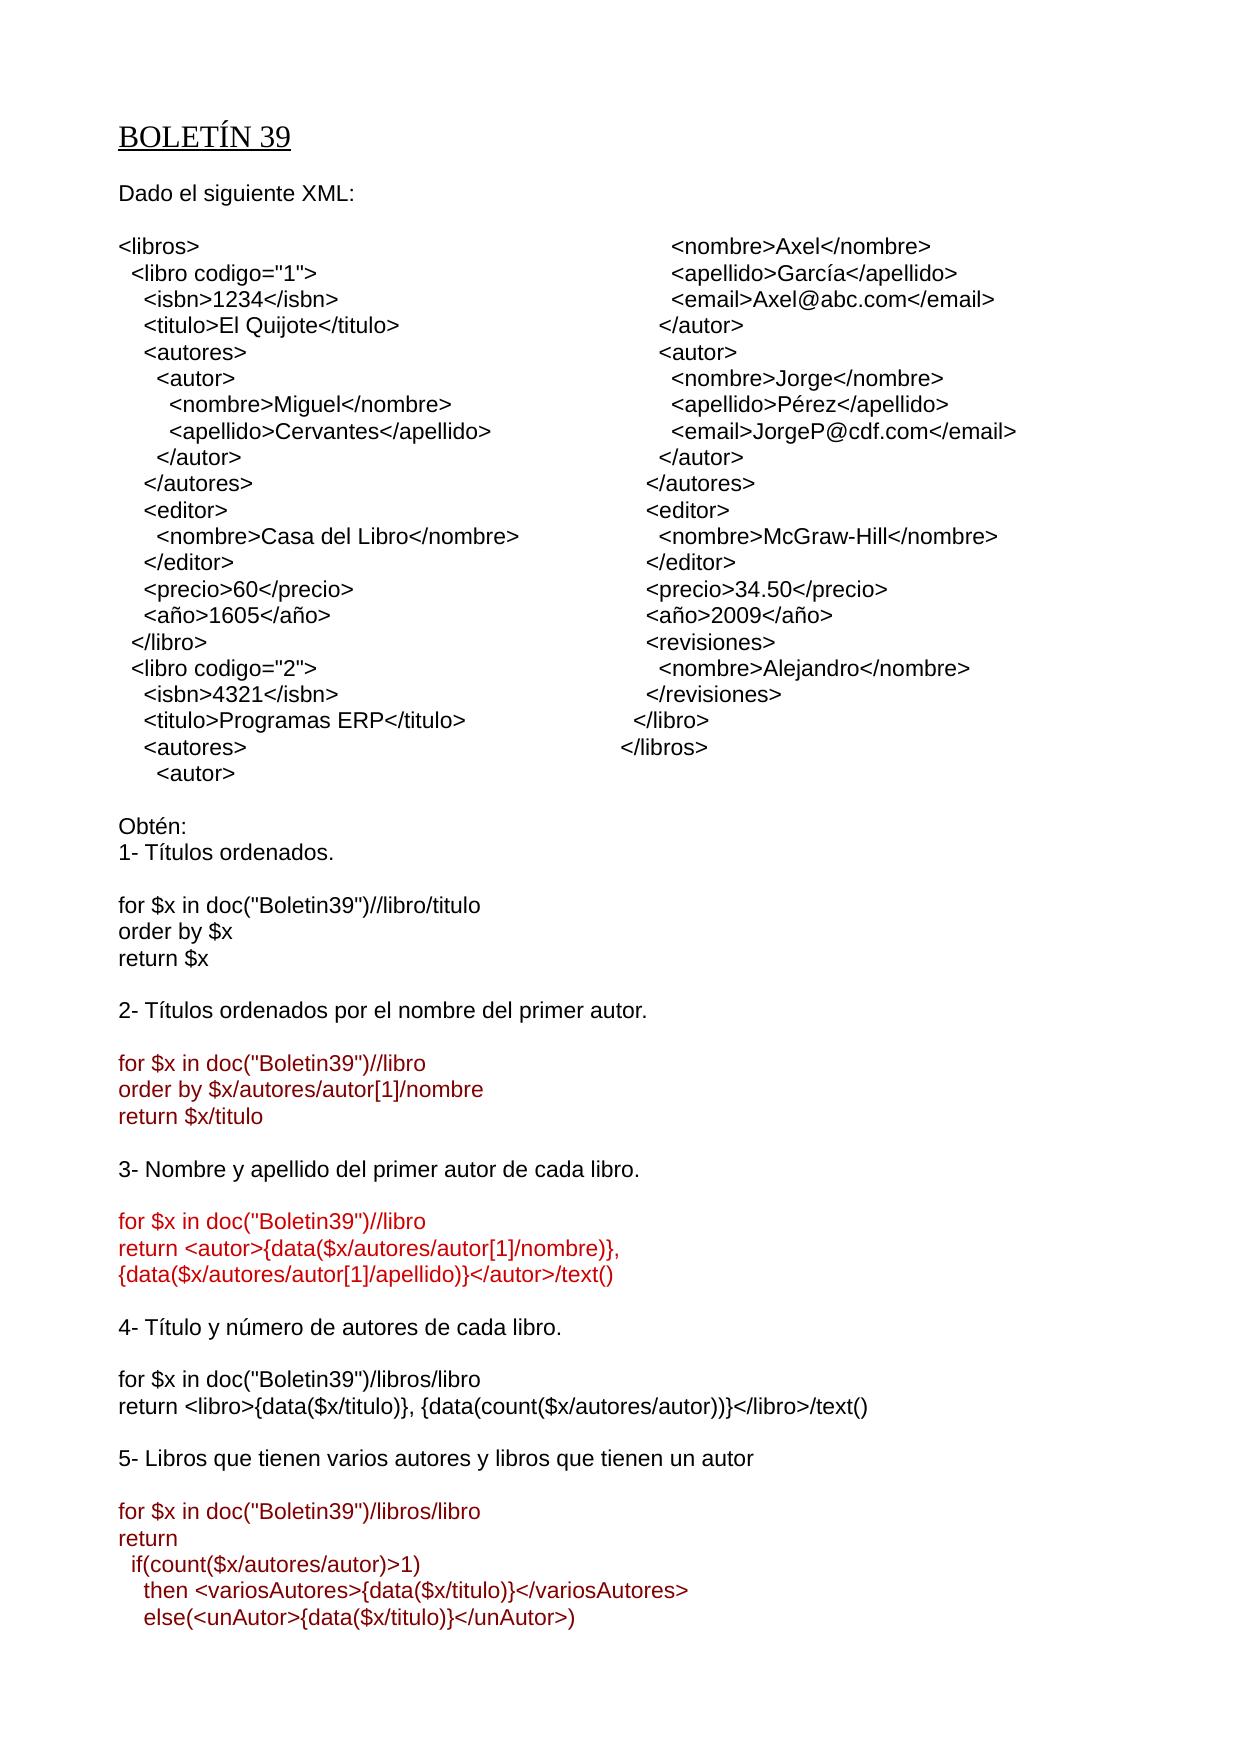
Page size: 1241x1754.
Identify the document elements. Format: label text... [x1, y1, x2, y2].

text </autores> [620, 470, 1122, 497]
text </autor> [620, 444, 1122, 470]
text <libro codigo="1"> [118, 259, 620, 286]
text if(count($x/autores/autor)>1) [118, 1551, 1122, 1577]
text <email>JorgeP@cdf.com</email> [620, 418, 1122, 444]
text <precio>60</precio> [118, 576, 620, 602]
text </revisiones> [620, 681, 1122, 707]
text for $x in doc("Boletin39")//libro [118, 1050, 1122, 1076]
text </editor> [620, 549, 1122, 576]
text <libro codigo="2"> [118, 655, 620, 681]
text <email>Axel@abc.com</email> [620, 286, 1122, 312]
text <apellido>García</apellido> [620, 259, 1122, 286]
text <nombre>McGraw-Hill</nombre> [620, 523, 1122, 549]
text then <variosAutores>{data($x/titulo)}</variosAutores> [118, 1577, 1122, 1603]
text Dado el siguiente XML: [118, 180, 1122, 207]
text </libros> [620, 734, 1122, 760]
text BOLETÍN 39 [118, 118, 1122, 154]
text <nombre>Alejandro</nombre> [620, 655, 1122, 681]
text <editor> [620, 497, 1122, 523]
text order by $x [118, 918, 1122, 945]
text <isbn>1234</isbn> [118, 286, 620, 312]
text <apellido>Cervantes</apellido> [118, 418, 620, 444]
text </autores> [118, 470, 620, 497]
text for $x in doc("Boletin39")//libro [118, 1208, 1122, 1234]
text <libros> [118, 233, 620, 259]
text <autores> [118, 338, 620, 365]
text return $x/titulo [118, 1103, 1122, 1129]
text <isbn>4321</isbn> [118, 681, 620, 707]
text 3- Nombre y apellido del primer autor de cada libro. [118, 1156, 1122, 1182]
text 4- Título y número de autores de cada libro. [118, 1314, 1122, 1340]
text order by $x/autores/autor[1]/nombre [118, 1076, 1122, 1103]
text Obtén: [118, 813, 1122, 839]
text <precio>34.50</precio> [620, 576, 1122, 602]
text <autores> [118, 734, 620, 760]
text for $x in doc("Boletin39")/libros/libro [118, 1498, 1122, 1524]
text <autor> [118, 760, 620, 787]
text <apellido>Pérez</apellido> [620, 391, 1122, 418]
text </autor> [118, 444, 620, 470]
text </libro> [620, 707, 1122, 734]
text <revisiones> [620, 628, 1122, 655]
text <nombre>Casa del Libro</nombre> [118, 523, 620, 549]
text <autor> [118, 365, 620, 391]
text 2- Títulos ordenados por el nombre del primer autor. [118, 997, 1122, 1024]
text return $x [118, 945, 1122, 971]
text <nombre>Miguel</nombre> [118, 391, 620, 418]
text for $x in doc("Boletin39")/libros/libro [118, 1366, 1122, 1393]
text return [118, 1524, 1122, 1551]
text <autor> [620, 338, 1122, 365]
text </editor> [118, 549, 620, 576]
text </autor> [620, 312, 1122, 338]
text <año>1605</año> [118, 602, 620, 628]
text <titulo>Programas ERP</titulo> [118, 707, 620, 734]
text return <libro>{data($x/titulo)}, {data(count($x/autores/autor))}</libro>/text() [118, 1393, 1122, 1419]
text <titulo>El Quijote</titulo> [118, 312, 620, 338]
text 5- Libros que tienen varios autores y libros que tienen un autor [118, 1445, 1122, 1472]
text <nombre>Axel</nombre> [620, 233, 1122, 259]
text for $x in doc("Boletin39")//libro/titulo [118, 892, 1122, 918]
text else(<unAutor>{data($x/titulo)}</unAutor>) [118, 1603, 1122, 1630]
text 1- Títulos ordenados. [118, 839, 1122, 866]
text </libro> [118, 628, 620, 655]
text <nombre>Jorge</nombre> [620, 365, 1122, 391]
text <año>2009</año> [620, 602, 1122, 628]
text <editor> [118, 497, 620, 523]
text return <autor>{data($x/autores/autor[1]/nombre)}, {data($x/autores/autor[1]/apellido)}</autor>/text() [118, 1234, 1122, 1287]
